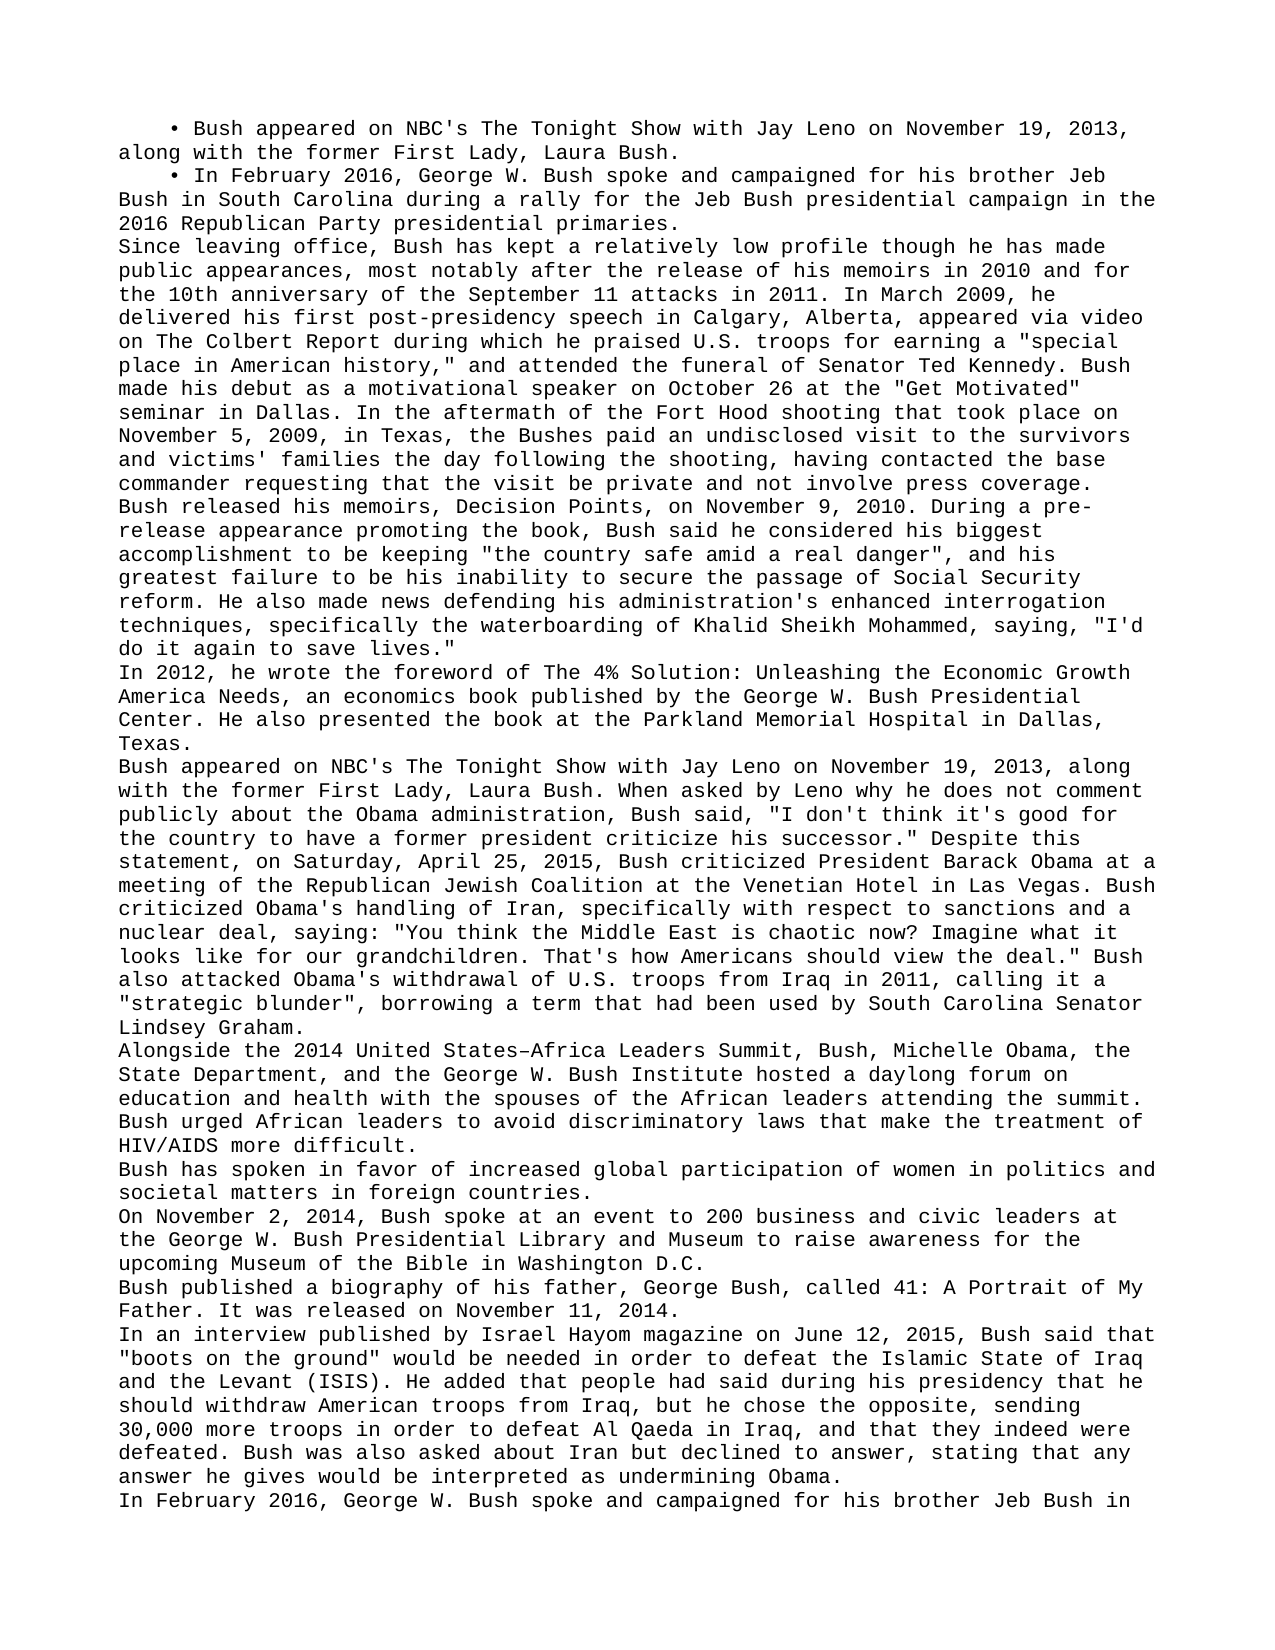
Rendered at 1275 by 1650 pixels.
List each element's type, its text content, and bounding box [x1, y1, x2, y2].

text Bush has spoken in favor of increased global participation of women in politics and societal matters in foreign countries. [118, 1158, 1157, 1206]
text In February 2016, George W. Bush spoke and campaigned for his brother Jeb Bush in [118, 1489, 1157, 1513]
text Since leaving office, Bush has kept a relatively low profile though he has made public appearances, most notably after the release of his memoirs in 2010 and for the 10th anniversary of the September 11 attacks in 2011. In March 2009, he delivered his first post-presidency speech in Calgary, Alberta, appeared via video on The Colbert Report during which he praised U.S. troops for earning a "special place in American history," and attended the funeral of Senator Ted Kennedy. Bush made his debut as a motivational speaker on October 26 at the "Get Motivated" seminar in Dallas. In the aftermath of the Fort Hood shooting that took place on November 5, 2009, in Texas, the Bushes paid an undisclosed visit to the survivors and victims' families the day following the shooting, having contacted the base commander requesting that the visit be private and not involve press coverage. [118, 236, 1157, 496]
text In an interview published by Israel Hayom magazine on June 12, 2015, Bush said that "boots on the ground" would be needed in order to defeat the Islamic State of Iraq and the Levant (ISIS). He added that people had said during his presidency that he should withdraw American troops from Iraq, but he chose the opposite, sending 30,000 more troops in order to defeat Al Qaeda in Iraq, and that they indeed were defeated. Bush was also asked about Iran but declined to answer, stating that any answer he gives would be interpreted as undermining Obama. [118, 1324, 1157, 1489]
text In 2012, he wrote the foreword of The 4% Solution: Unleashing the Economic Growth America Needs, an economics book published by the George W. Bush Presidential Center. He also presented the book at the Parkland Memorial Hospital in Dallas, Texas. [118, 662, 1157, 757]
text Bush released his memoirs, Decision Points, on November 9, 2010. During a pre-release appearance promoting the book, Bush said he considered his biggest accomplishment to be keeping "the country safe amid a real danger", and his greatest failure to be his inability to secure the passage of Social Security reform. He also made news defending his administration's enhanced interrogation techniques, specifically the waterboarding of Khalid Sheikh Mohammed, saying, "I'd do it again to save lives." [118, 496, 1157, 662]
text • In February 2016, George W. Bush spoke and campaigned for his brother Jeb Bush in South Carolina during a rally for the Jeb Bush presidential campaign in the 2016 Republican Party presidential primaries. [118, 165, 1157, 236]
text Bush published a biography of his father, George Bush, called 41: A Portrait of My Father. It was released on November 11, 2014. [118, 1277, 1157, 1324]
text Bush appeared on NBC's The Tonight Show with Jay Leno on November 19, 2013, along with the former First Lady, Laura Bush. When asked by Leno why he does not comment publicly about the Obama administration, Bush said, "I don't think it's good for the country to have a former president criticize his successor." Despite this statement, on Saturday, April 25, 2015, Bush criticized President Barack Obama at a meeting of the Republican Jewish Coalition at the Venetian Hotel in Las Vegas. Bush criticized Obama's handling of Iran, specifically with respect to sanctions and a nuclear deal, saying: "You think the Middle East is chaotic now? Imagine what it looks like for our grandchildren. That's how Americans should view the deal." Bush also attacked Obama's withdrawal of U.S. troops from Iraq in 2011, calling it a "strategic blunder", borrowing a term that had been used by South Carolina Senator Lindsey Graham. [118, 757, 1157, 1040]
text • Bush appeared on NBC's The Tonight Show with Jay Leno on November 19, 2013, along with the former First Lady, Laura Bush. [118, 118, 1157, 165]
text Alongside the 2014 United States–Africa Leaders Summit, Bush, Michelle Obama, the State Department, and the George W. Bush Institute hosted a daylong forum on education and health with the spouses of the African leaders attending the summit. Bush urged African leaders to avoid discriminatory laws that make the treatment of HIV/AIDS more difficult. [118, 1040, 1157, 1158]
text On November 2, 2014, Bush spoke at an event to 200 business and civic leaders at the George W. Bush Presidential Library and Museum to raise awareness for the upcoming Museum of the Bible in Washington D.C. [118, 1206, 1157, 1277]
